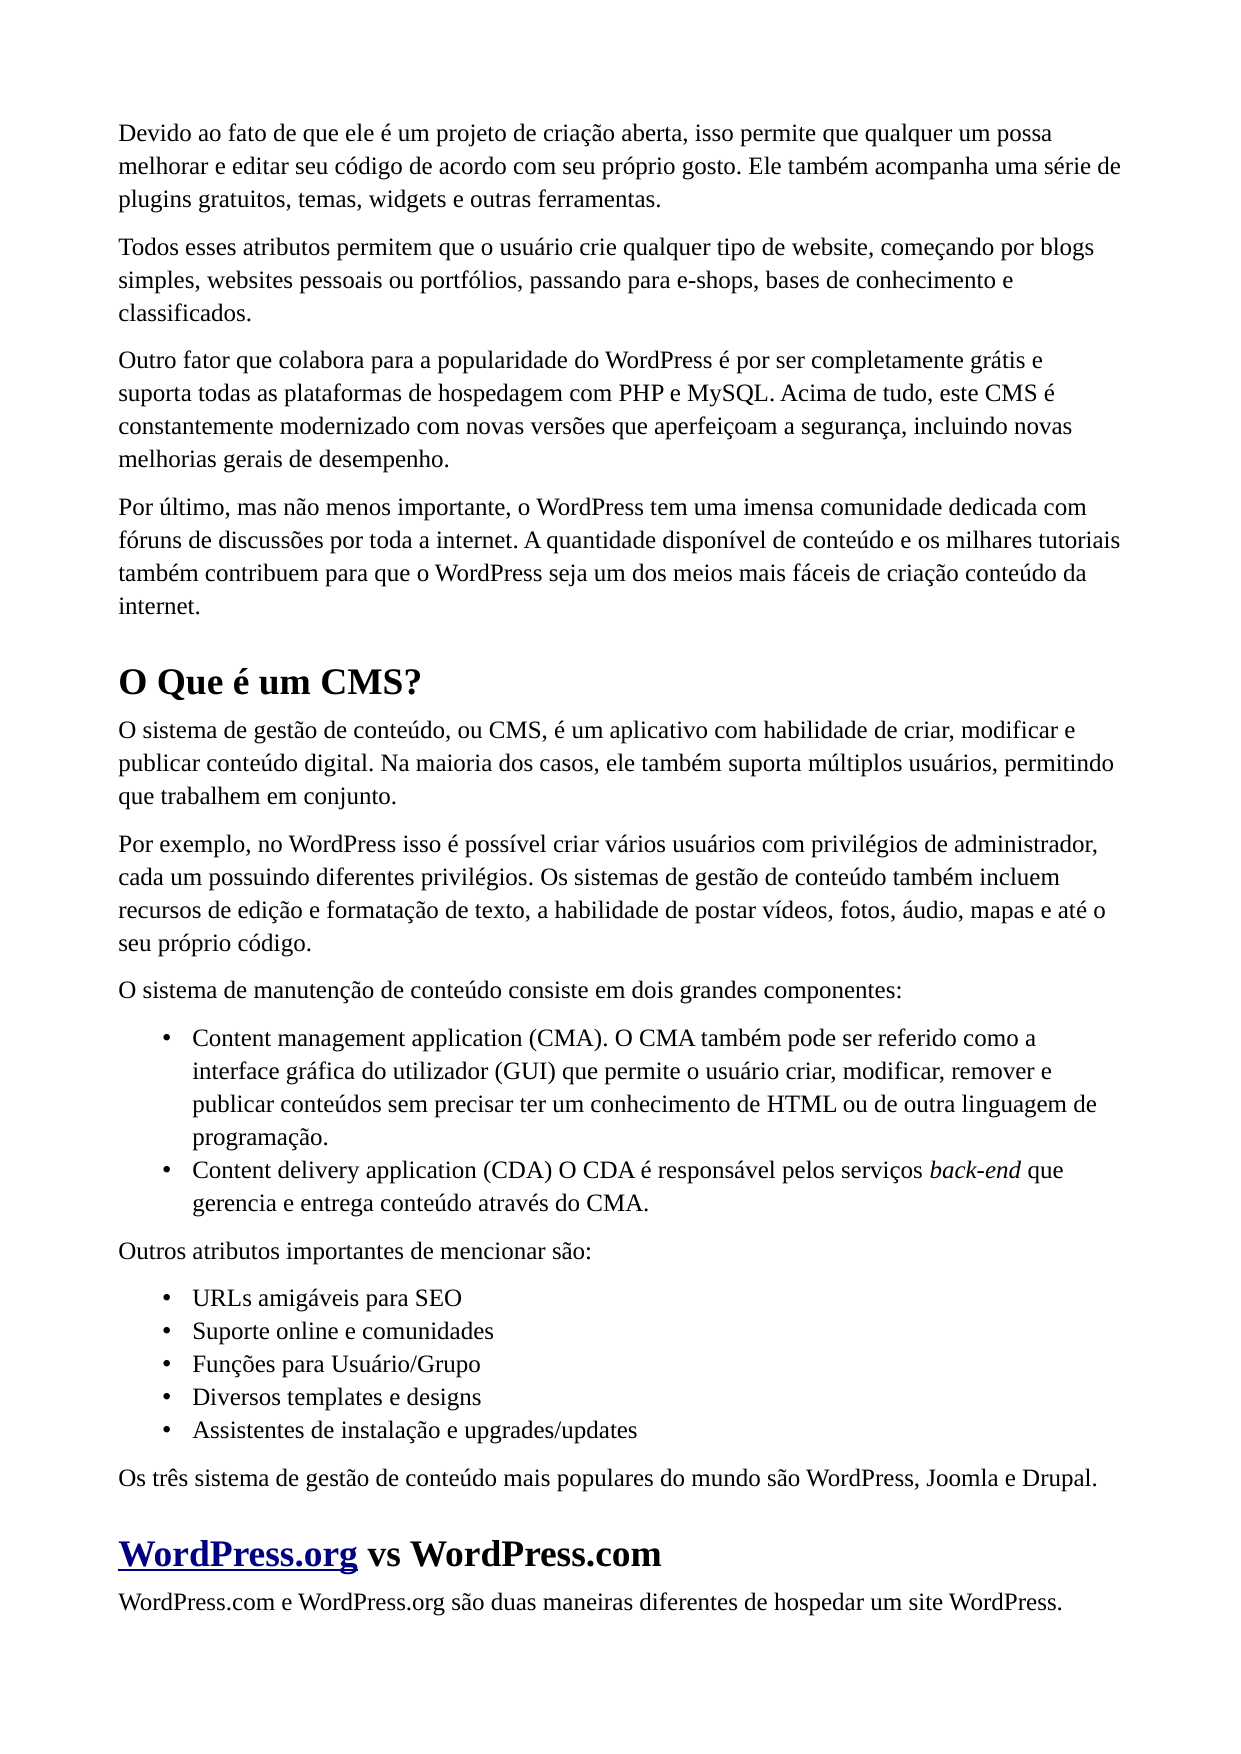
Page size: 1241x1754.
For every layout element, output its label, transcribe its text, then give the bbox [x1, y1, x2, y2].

list URLs amigáveis para SEO [162, 1283, 1122, 1312]
text Outros atributos importantes de mencionar são: [118, 1236, 1122, 1264]
list Suporte online e comunidades [162, 1316, 1122, 1345]
list Content management application (CMA). O CMA também pode ser referido como a interface gráfica do utilizador (GUI) que permite o usuário criar, modificar, remover e publicar conteúdos sem precisar ter um conhecimento de HTML ou de outra linguagem de programação. [162, 1023, 1122, 1151]
text Devido ao fato de que ele é um projeto de criação aberta, isso permite que qualquer um possa melhorar e editar seu código de acordo com seu próprio gosto. Ele também acompanha uma série de plugins gratuitos, temas, widgets e outras ferramentas. [118, 118, 1122, 213]
list Content delivery application (CDA) O CDA é responsável pelos serviços back-end que gerencia e entrega conteúdo através do CMA. [162, 1155, 1122, 1217]
subtitle O Que é um CMS? [118, 659, 1122, 703]
subtitle WordPress.org vs WordPress.com [118, 1532, 1122, 1575]
text Por exemplo, no WordPress isso é possível criar vários usuários com privilégios de administrador, cada um possuindo diferentes privilégios. Os sistemas de gestão de conteúdo também incluem recursos de edição e formatação de texto, a habilidade de postar vídeos, fotos, áudio, mapas e até o seu próprio código. [118, 829, 1122, 957]
text Todos esses atributos permitem que o usuário crie qualquer tipo de website, começando por blogs simples, websites pessoais ou portfólios, passando para e-shops, bases de conhecimento e classificados. [118, 232, 1122, 327]
text O sistema de manutenção de conteúdo consiste em dois grandes componentes: [118, 976, 1122, 1004]
text O sistema de gestão de conteúdo, ou CMS, é um aplicativo com habilidade de criar, modificar e publicar conteúdo digital. Na maioria dos casos, ele também suporta múltiplos usuários, permitindo que trabalhem em conjunto. [118, 715, 1122, 810]
list Assistentes de instalação e upgrades/updates [162, 1416, 1122, 1444]
text Outro fator que colabora para a popularidade do WordPress é por ser completamente grátis e suporta todas as plataformas de hospedagem com PHP e MySQL. Acima de tudo, este CMS é constantemente modernizado com novas versões que aperfeiçoam a segurança, incluindo novas melhorias gerais de desempenho. [118, 345, 1122, 473]
text WordPress.com e WordPress.org são duas maneiras diferentes de hospedar um site WordPress. [118, 1587, 1122, 1616]
text Os três sistema de gestão de conteúdo mais populares do mundo são WordPress, Joomla e Drupal. [118, 1463, 1122, 1492]
list Funções para Usuário/Grupo [162, 1349, 1122, 1378]
list Diversos templates e designs [162, 1382, 1122, 1411]
text Por último, mas não menos importante, o WordPress tem uma imensa comunidade dedicada com fóruns de discussões por toda a internet. A quantidade disponível de conteúdo e os milhares tutoriais também contribuem para que o WordPress seja um dos meios mais fáceis de criação conteúdo da internet. [118, 492, 1122, 620]
